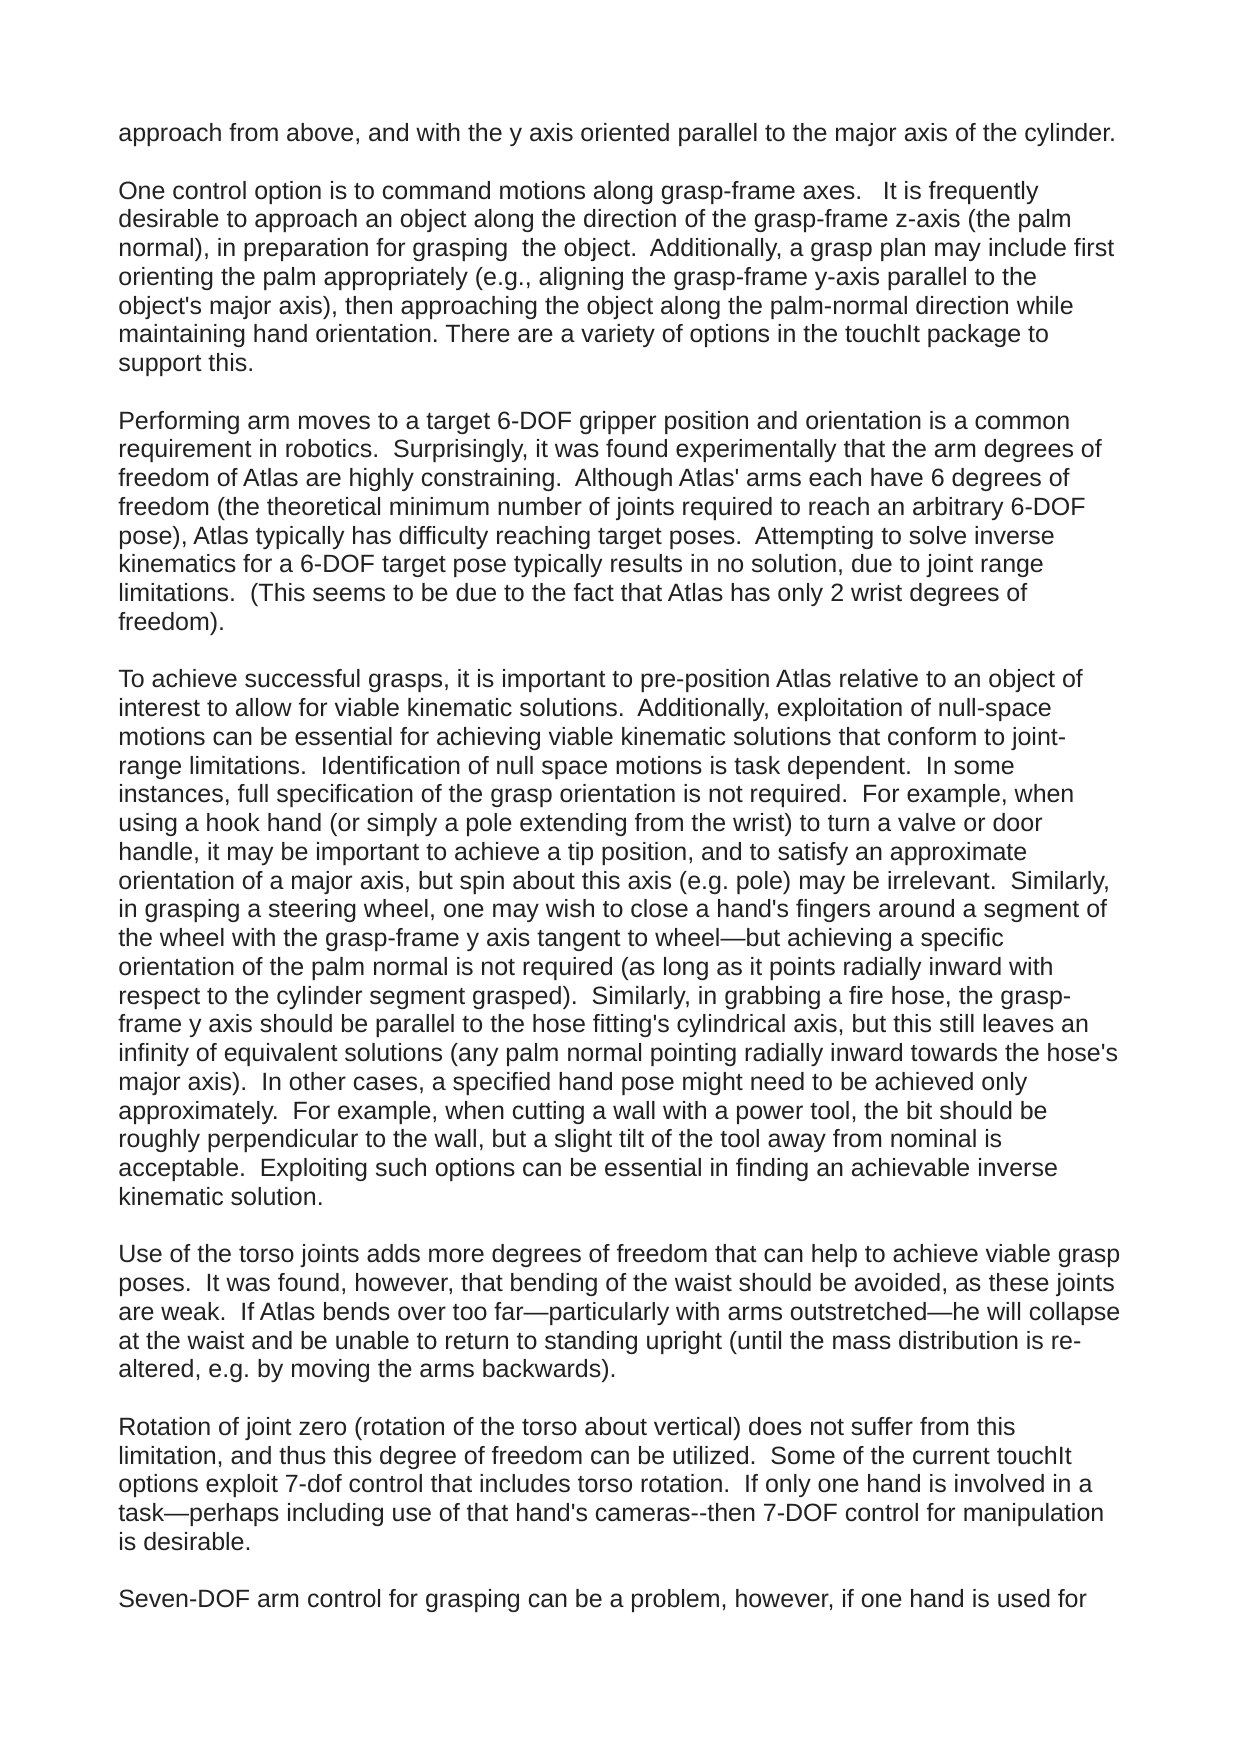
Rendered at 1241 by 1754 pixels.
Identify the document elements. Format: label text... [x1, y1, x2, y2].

text To achieve successful grasps, it is important to pre-position Atlas relative to an object of interest to allow for viable kinematic solutions. Additionally, exploitation of null-space motions can be essential for achieving viable kinematic solutions that conform to joint-range limitations. Identification of null space motions is task dependent. In some instances, full specification of the grasp orientation is not required. For example, when using a hook hand (or simply a pole extending from the wrist) to turn a valve or door handle, it may be important to achieve a tip position, and to satisfy an approximate orientation of a major axis, but spin about this axis (e.g. pole) may be irrelevant. Similarly, in grasping a steering wheel, one may wish to close a hand's fingers around a segment of the wheel with the grasp-frame y axis tangent to wheel—but achieving a specific orientation of the palm normal is not required (as long as it points radially inward with respect to the cylinder segment grasped). Similarly, in grabbing a fire hose, the grasp-frame y axis should be parallel to the hose fitting's cylindrical axis, but this still leaves an infinity of equivalent solutions (any palm normal pointing radially inward towards the hose's major axis). In other cases, a specified hand pose might need to be achieved only approximately. For example, when cutting a wall with a power tool, the bit should be roughly perpendicular to the wall, but a slight tilt of the tool away from nominal is acceptable. Exploiting such options can be essential in finding an achievable inverse kinematic solution. [118, 664, 1122, 1211]
text Use of the torso joints adds more degrees of freedom that can help to achieve viable grasp poses. It was found, however, that bending of the waist should be avoided, as these joints are weak. If Atlas bends over too far—particularly with arms outstretched—he will collapse at the waist and be unable to return to standing upright (until the mass distribution is re-altered, e.g. by moving the arms backwards). [118, 1239, 1122, 1383]
text Seven-DOF arm control for grasping can be a problem, however, if one hand is used for [118, 1584, 1122, 1613]
text One control option is to command motions along grasp-frame axes. It is frequently desirable to approach an object along the direction of the grasp-frame z-axis (the palm normal), in preparation for grasping the object. Additionally, a grasp plan may include first orienting the palm appropriately (e.g., aligning the grasp-frame y-axis parallel to the object's major axis), then approaching the object along the palm-normal direction while maintaining hand orientation. There are a variety of options in the touchIt package to support this. [118, 176, 1122, 377]
text approach from above, and with the y axis oriented parallel to the major axis of the cylinder. [118, 118, 1122, 147]
text Performing arm moves to a target 6-DOF gripper position and orientation is a common requirement in robotics. Surprisingly, it was found experimentally that the arm degrees of freedom of Atlas are highly constraining. Although Atlas' arms each have 6 degrees of freedom (the theoretical minimum number of joints required to reach an arbitrary 6-DOF pose), Atlas typically has difficulty reaching target poses. Attempting to solve inverse kinematics for a 6-DOF target pose typically results in no solution, due to joint range limitations. (This seems to be due to the fact that Atlas has only 2 wrist degrees of freedom). [118, 406, 1122, 636]
text Rotation of joint zero (rotation of the torso about vertical) does not suffer from this limitation, and thus this degree of freedom can be utilized. Some of the current touchIt options exploit 7-dof control that includes torso rotation. If only one hand is involved in a task—perhaps including use of that hand's cameras--then 7-DOF control for manipulation is desirable. [118, 1412, 1122, 1556]
